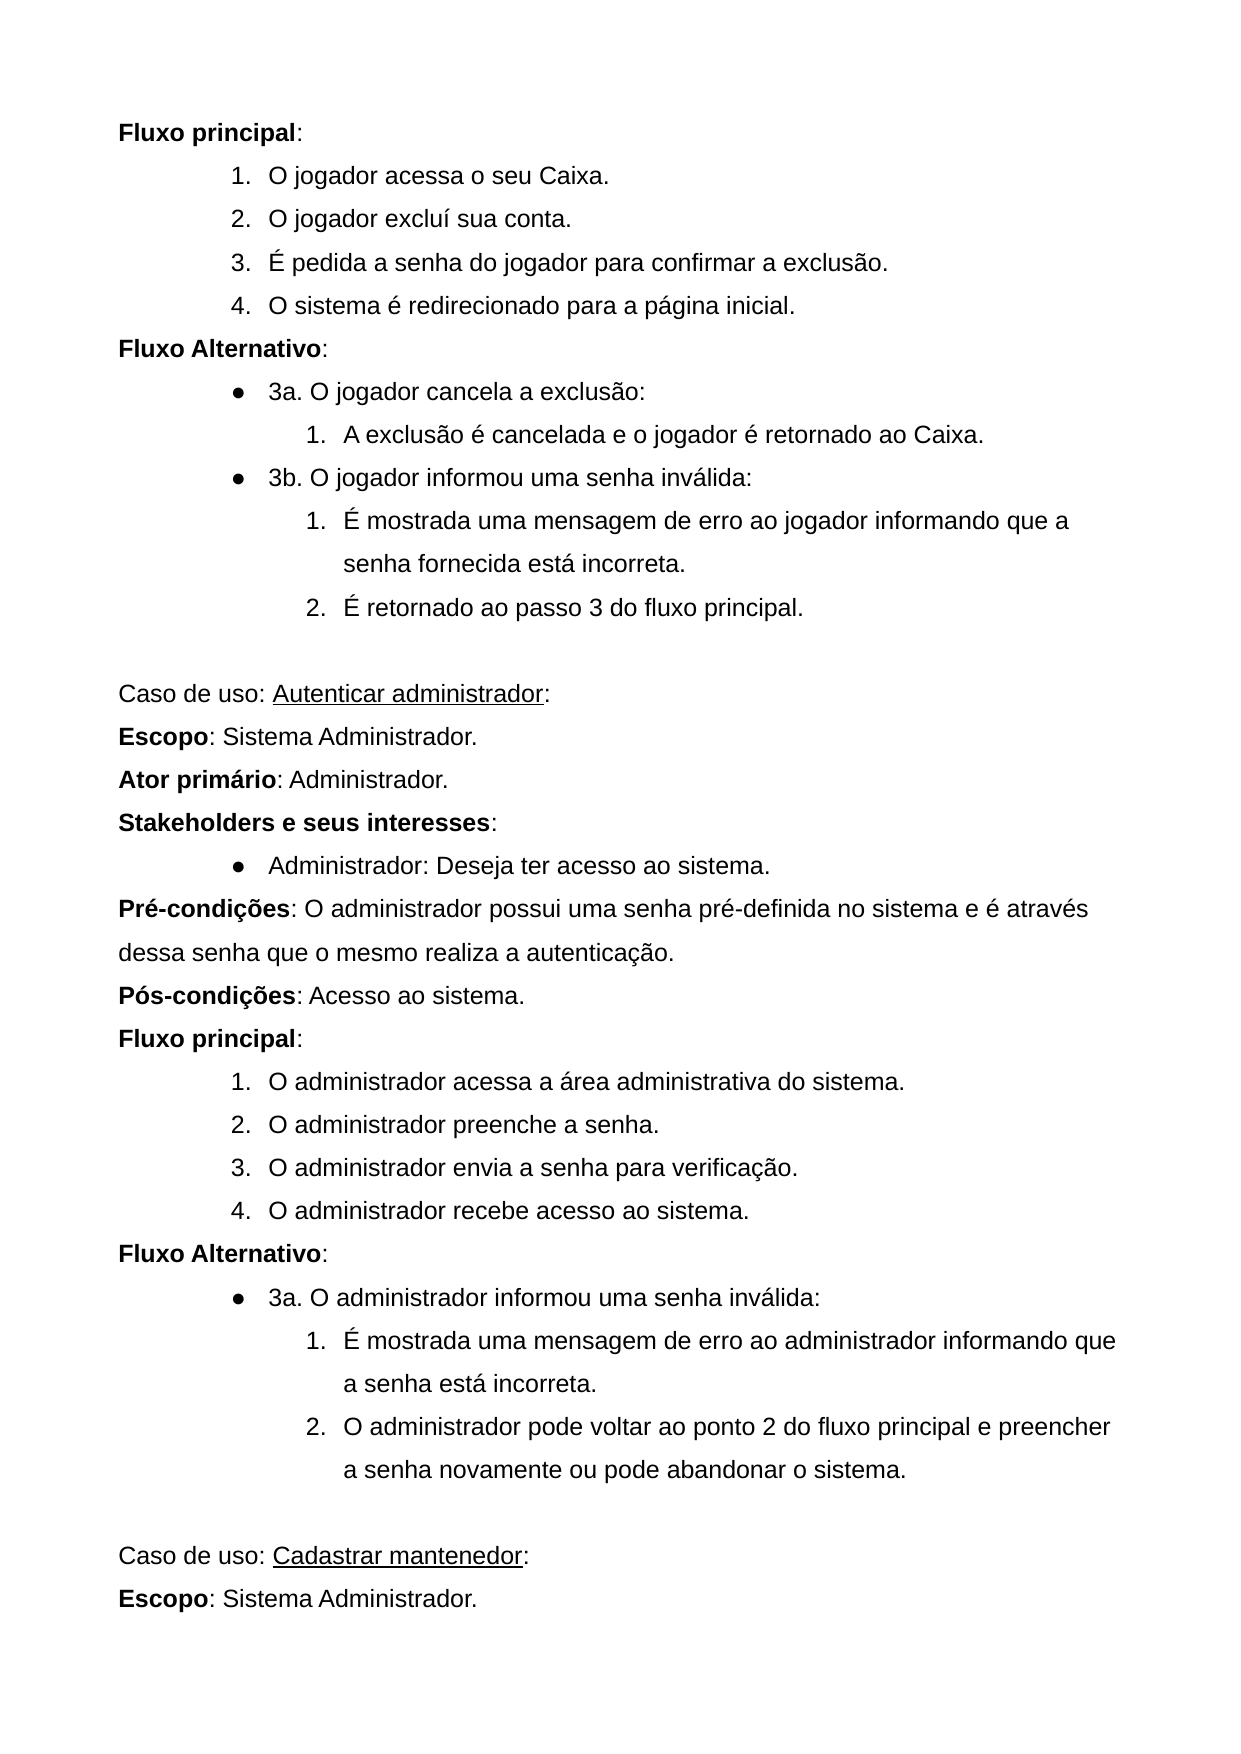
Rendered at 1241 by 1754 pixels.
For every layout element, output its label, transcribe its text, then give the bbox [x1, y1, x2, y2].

list O administrador acessa a área administrativa do sistema. [231, 1067, 1122, 1096]
text Pré-condições: O administrador possui uma senha pré-definida no sistema e é através dessa senha que o mesmo realiza a autenticação. [118, 894, 1122, 966]
text Caso de uso: Cadastrar mantenedor: [118, 1541, 1122, 1570]
text Fluxo principal: [118, 118, 1122, 147]
list É mostrada uma mensagem de erro ao administrador informando que a senha está incorreta. [306, 1326, 1122, 1397]
text Ator primário: Administrador. [118, 765, 1122, 794]
text Fluxo principal: [118, 1024, 1122, 1052]
list 3a. O administrador informou uma senha inválida: [231, 1282, 1122, 1311]
list O sistema é redirecionado para a página inicial. [231, 291, 1122, 319]
list O administrador pode voltar ao ponto 2 do fluxo principal e preencher a senha novamente ou pode abandonar o sistema. [306, 1412, 1122, 1484]
list O administrador envia a senha para verificação. [231, 1153, 1122, 1182]
list A exclusão é cancelada e o jogador é retornado ao Caixa. [306, 420, 1122, 449]
list É retornado ao passo 3 do fluxo principal. [306, 592, 1122, 621]
list O jogador excluí sua conta. [231, 204, 1122, 233]
text Escopo: Sistema Administrador. [118, 1584, 1122, 1613]
text Pós-condições: Acesso ao sistema. [118, 981, 1122, 1009]
list 3a. O jogador cancela a exclusão: [231, 377, 1122, 406]
text Fluxo Alternativo: [118, 334, 1122, 362]
list Administrador: Deseja ter acesso ao sistema. [231, 851, 1122, 880]
list É pedida a senha do jogador para confirmar a exclusão. [231, 247, 1122, 276]
text Escopo: Sistema Administrador. [118, 722, 1122, 751]
text Caso de uso: Autenticar administrador: [118, 679, 1122, 707]
text Stakeholders e seus interesses: [118, 808, 1122, 837]
list 3b. O jogador informou uma senha inválida: [231, 463, 1122, 492]
list É mostrada uma mensagem de erro ao jogador informando que a senha fornecida está incorreta. [306, 506, 1122, 578]
text Fluxo Alternativo: [118, 1239, 1122, 1268]
list O administrador recebe acesso ao sistema. [231, 1196, 1122, 1225]
list O administrador preenche a senha. [231, 1110, 1122, 1139]
list O jogador acessa o seu Caixa. [231, 161, 1122, 190]
